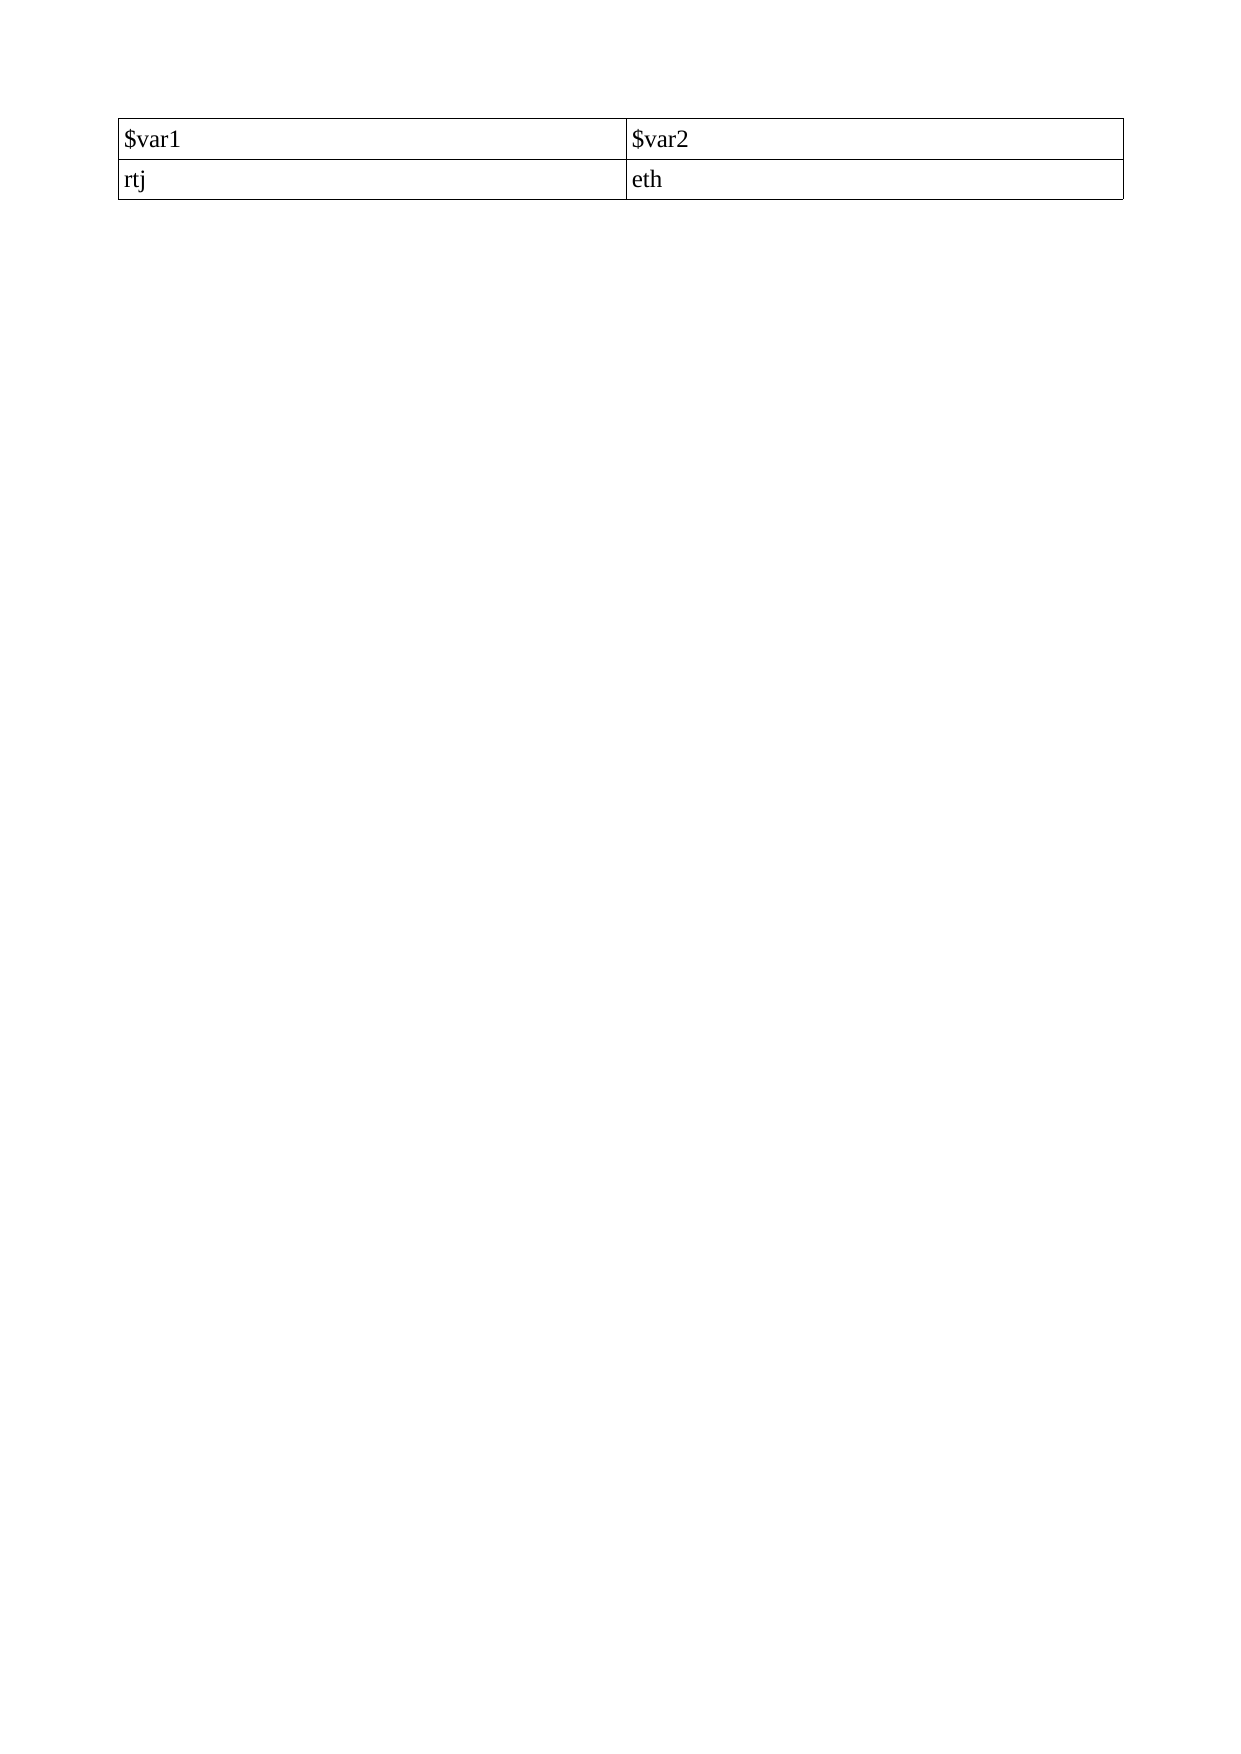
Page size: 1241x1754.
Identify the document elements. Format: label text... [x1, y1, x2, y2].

table_header $var2 [627, 119, 1123, 158]
table_cell rtj [119, 160, 626, 199]
table_cell eth [627, 160, 1123, 199]
table_header $var1 [119, 119, 626, 158]
